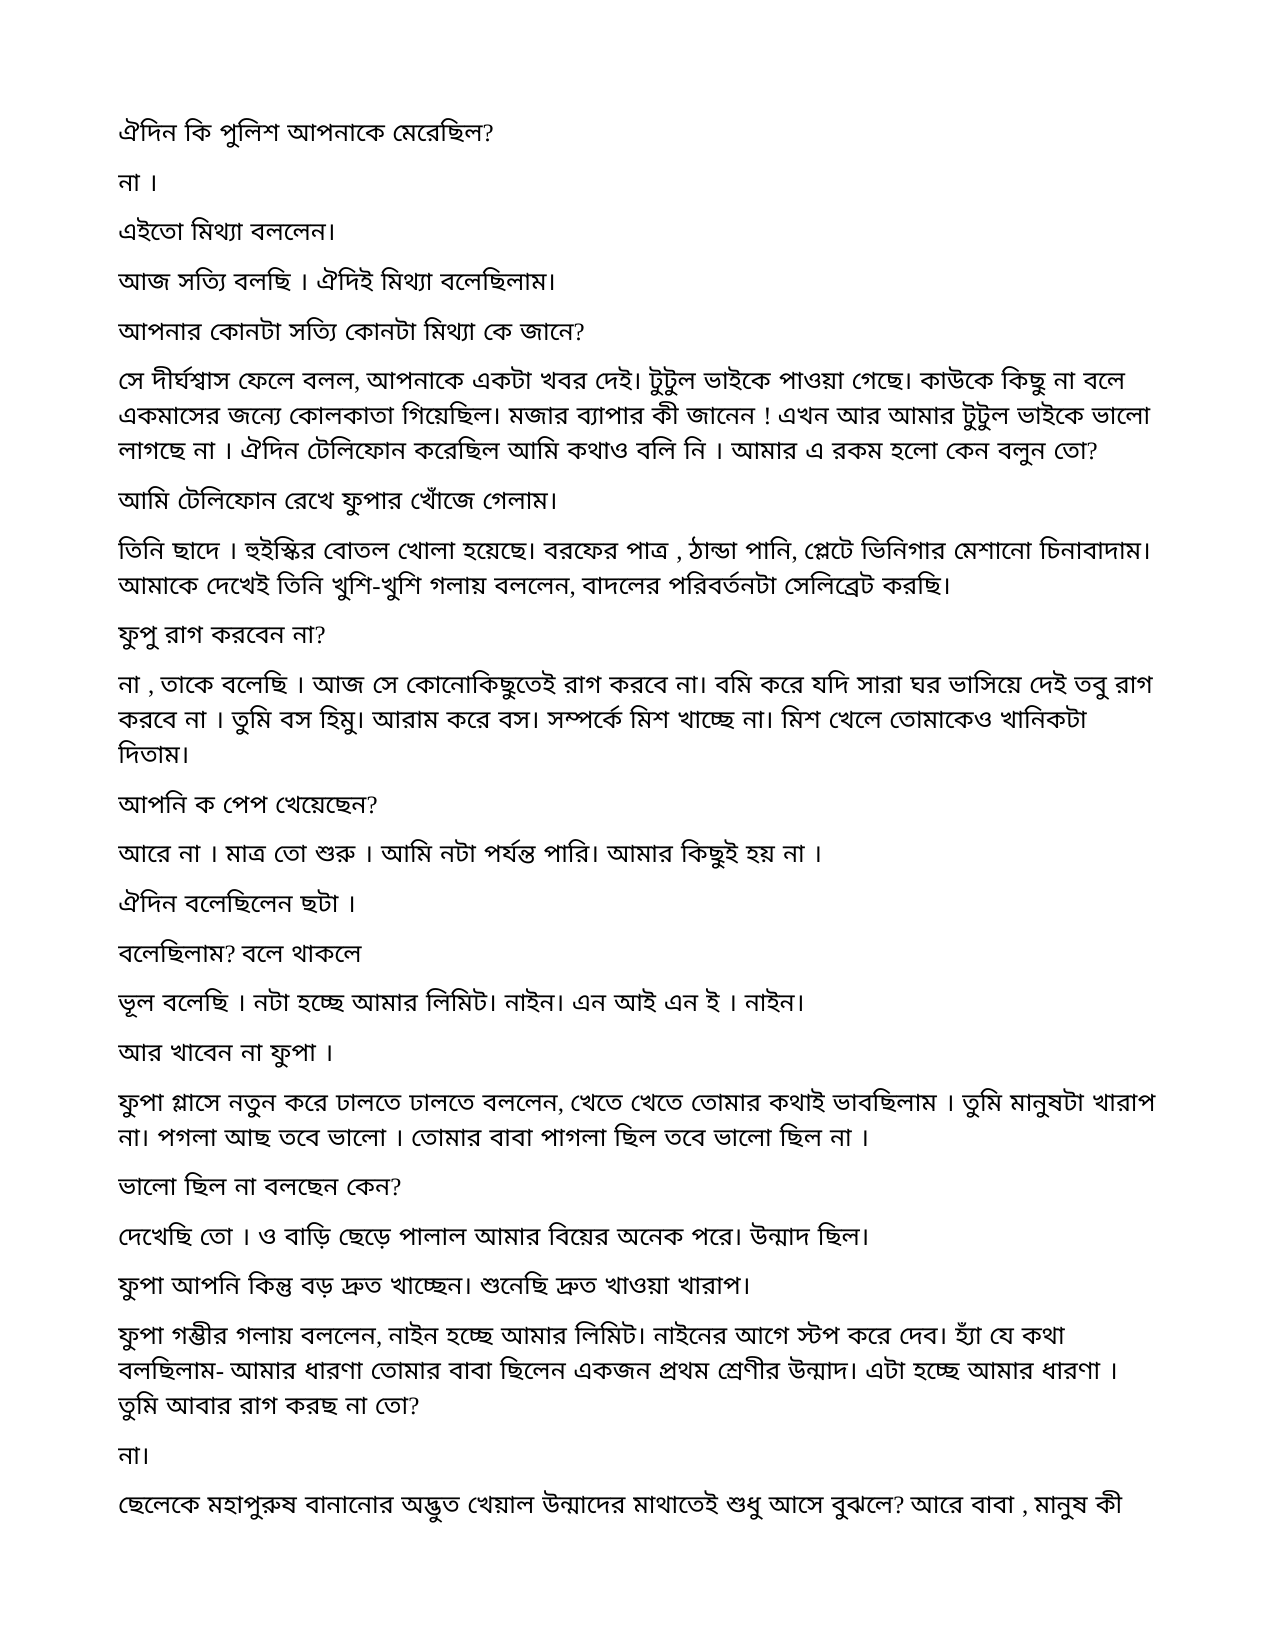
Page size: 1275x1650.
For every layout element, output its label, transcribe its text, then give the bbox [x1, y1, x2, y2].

text ঐদিন কি পুলিশ আপনাকে মেরেছিল? [235, 118, 1157, 147]
text আরে না । মাত্র তো শুরু । আমি নটা পর্যন্ত পারি। আমার কিছুই হয় না । [711, 839, 1157, 869]
text ফুপা গ্লাসে নতুন করে ঢালতে ঢালতে বললেন, খেতে খেতে তোমার কথাই ভাবছিলাম । তুমি মানুষটা খারাপ না। পগলা আছ তবে ভালো । তোমার বাবা পাগলা ছিল তবে ভালো ছিল না । [118, 1088, 1157, 1152]
text ফুপু রাগ করবেন না? [118, 621, 1157, 650]
text ঐদিন কি পুলিশ আপনাকে মেরেছিল? [118, 118, 243, 147]
text দেখেছি তো । ও বাড়ি ছেড়ে পালাল আমার বিয়ের অনেক পরে। উন্মাদ ছিল। [118, 1222, 1157, 1251]
text না , তাকে বলেছি । আজ সে কোনোকিছুতেই রাগ করবে না। বমি করে যদি সারা ঘর ভাসিয়ে দেই তবু রাগ করবে না । তুমি বস হিমু। আরাম করে বস। সম্পর্কে মিশ খাচ্ছে না। মিশ খেলে তোমাকেও খানিকটা দিতাম। [118, 670, 1157, 769]
text না । [118, 168, 1157, 197]
text সে দীর্ঘশ্বাস ফেলে বলল, আপনাকে একটা খবর দেই। টুটুল ভাইকে পাওয়া গেছে। কাউকে কিছু না বলে একমাসের জন্যে কোলকাতা গিয়েছিল। মজার ব্যাপার কী জানেন ! এখন আর আমার টুটুল ভাইকে ভালো লাগছে না । ঐদিন টেলিফোন করেছিল আমি কথাও বলি নি । আমার এ রকম হলো কেন বলুন তো? [118, 366, 1157, 466]
text ভূল বলেছি । নটা হচ্ছে আমার লিমিট। নাইন। এন আই এন ই । নাইন। [118, 988, 1157, 1018]
text ফুপা গম্ভীর গলায় বললেন, নাইন হচ্ছে আমার লিমিট। নাইনের আগে স্টপ করে দেব। হ্যাঁ যে কথা বলছিলাম- আমার ধারণা তোমার বাবা ছিলেন একজন প্রথম শ্রেণীর উন্মাদ। এটা হচ্ছে আমার ধারণা । তুমি আবার রাগ করছ না তো? [118, 1321, 1157, 1421]
text আর খাবেন না ফুপা । [118, 1038, 1157, 1067]
text ফুপা আপনি কিন্তু বড় দ্রুত খাচ্ছেন। শুনেছি দ্রুত খাওয়া খারাপ। [118, 1272, 1157, 1301]
text ছেলেকে মহাপুরুষ বানানোর অদ্ভুত খেয়াল উন্মাদের মাথাতেই শুধু আসে বুঝলে? আরে বাবা , মানুষ কী [118, 1491, 1157, 1520]
text আপনি ক পেপ খেয়েছেন? [118, 790, 1157, 819]
text তিনি ছাদে । হুইস্কির বোতল খোলা হয়েছে। বরফের পাত্র , ঠান্ডা পানি, প্লেটে ভিনিগার মেশানো চিনাবাদাম। আমাকে দেখেই তিনি খুশি-খুশি গলায় বললেন, বাদলের পরিবর্তনটা সেলিব্রেট করছি। [118, 536, 1157, 600]
text আরে না । মাত্র তো শুরু । আমি নটা পর্যন্ত পারি। আমার কিছুই হয় না । [118, 839, 720, 869]
text ভালো ছিল না বলছেন কেন? [118, 1172, 1157, 1202]
text আপনার কোনটা সত্যি কোনটা মিথ্যা কে জানে? [118, 317, 1157, 346]
text আমি টেলিফোন রেখে ফুপার খোঁজে গেলাম। [118, 486, 1157, 515]
text বলেছিলাম? বলে থাকলে [118, 939, 1157, 968]
text না। [118, 1441, 1157, 1470]
text ঐদিন বলেছিলেন ছটা । [118, 889, 1157, 918]
text আজ সত্যি বলছি । ঐদিই মিথ্যা বলেছিলাম। [118, 267, 1157, 296]
text এইতো মিথ্যা বললেন। [118, 217, 1157, 247]
